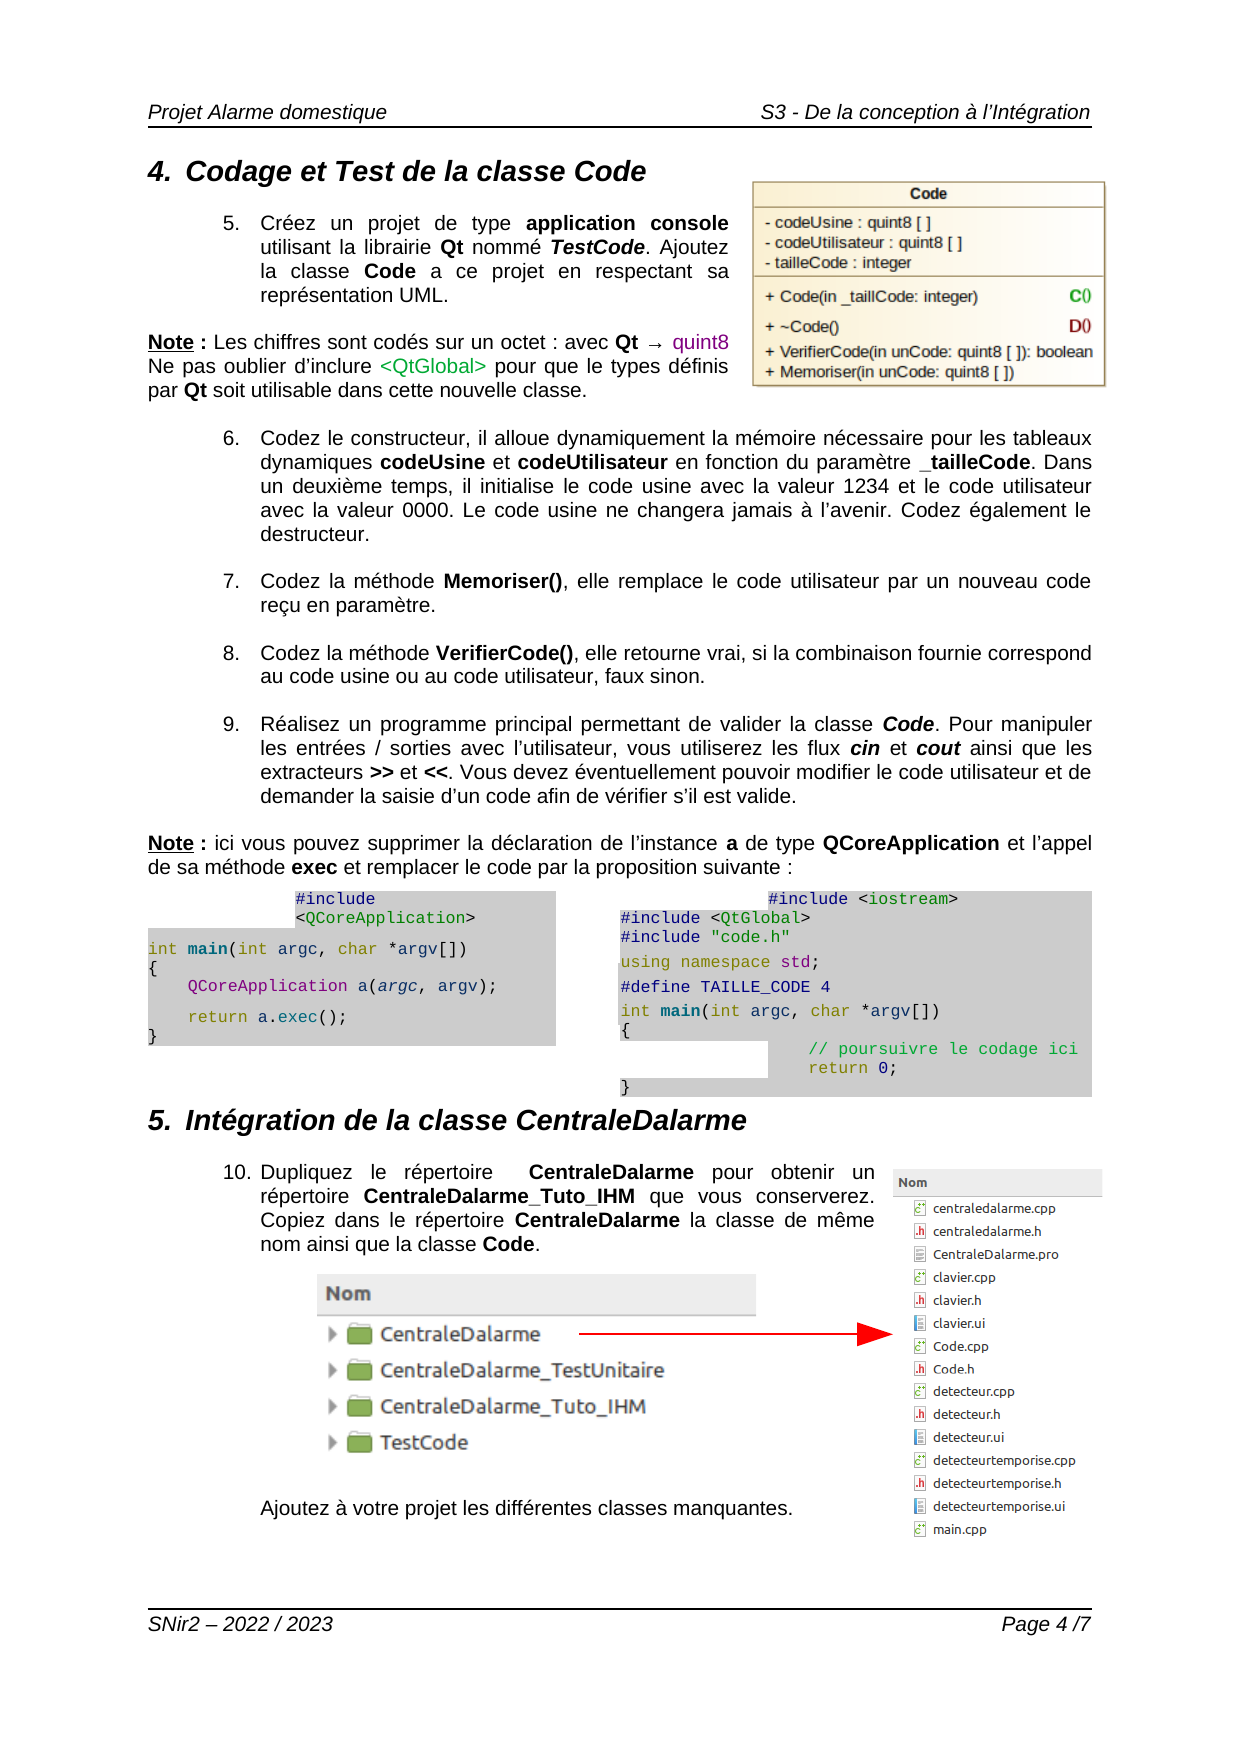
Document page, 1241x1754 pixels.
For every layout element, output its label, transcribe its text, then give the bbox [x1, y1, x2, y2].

text Note : ici vous pouvez supprimer la déclaration de l’instance a de type QCoreApplication et l’appel de sa méthode exec et remplacer le code par la proposition suivante : [148, 831, 1092, 879]
list Codez le constructeur, il alloue dynamiquement la mémoire nécessaire pour les tableaux dynamiques codeUsine et codeUtilisateur en fonction du paramètre _tailleCode. Dans un deuxième temps, il initialise le code usine avec la valeur 1234 et le code utilisateur avec la valeur 0000. Le code usine ne changera jamais à l’avenir. Codez également le destructeur. [223, 426, 1092, 545]
list Dupliquez le répertoire CentraleDalarme pour obtenir un répertoire CentraleDalarme_Tuto_IHM que vous conserverez. Copiez dans le répertoire CentraleDalarme la classe de même nom ainsi que la classe Code. [223, 1160, 1092, 1256]
table_header #include <QCoreApplication> int main(int argc, char *argv[]) { QCoreApplication a(argc, argv); return a.exec(); } [148, 1046, 556, 1097]
table_header #include <QCoreApplication> int main(int argc, char *argv[]) { QCoreApplication a(argc, argv); return a.exec(); } [148, 891, 295, 928]
text Note : Les chiffres sont codés sur un octet : avec Qt → quint8 Ne pas oublier d’inclure <QtGlobal> pour que le types définis par Qt soit utilisable dans cette nouvelle classe. [148, 330, 1092, 402]
table_header → [556, 891, 620, 1097]
list Codez la méthode Memoriser(), elle remplace le code utilisateur par un nouveau code reçu en paramètre. [223, 569, 1092, 617]
list Réalisez un programme principal permettant de valider la classe Code. Pour manipuler les entrées / sorties avec l’utilisateur, vous utiliserez les flux cin et cout ainsi que les extracteurs >> et <<. Vous devez éventuellement pouvoir modifier le code utilisateur et de demander la saisie d’un code afin de vérifier s’il est valide. [223, 712, 1092, 808]
list Créez un projet de type application console utilisant la librairie Qt nommé TestCode. Ajoutez la classe Code a ce projet en respectant sa représentation UML. [223, 211, 740, 307]
list Codez la méthode VerifierCode(), elle retourne vrai, si la combinaison fournie correspond au code usine ou au code utilisateur, faux sinon. [223, 640, 1092, 688]
picture [317, 1274, 757, 1497]
subtitle Intégration de la classe CentraleDalarme [148, 1103, 1092, 1137]
picture [893, 1169, 1103, 1546]
picture [740, 169, 1119, 400]
table_header #include <iostream> #include <QtGlobal> #include "code.h" using namespace std; #define TAILLE_CODE 4 int main(int argc, char *argv[]) { // poursuivre le codage ici return 0; } [620, 1041, 768, 1078]
list Ajoutez à votre projet les différentes classes manquantes. [223, 1279, 893, 1520]
subtitle Codage et Test de la classe Code [148, 154, 1092, 187]
